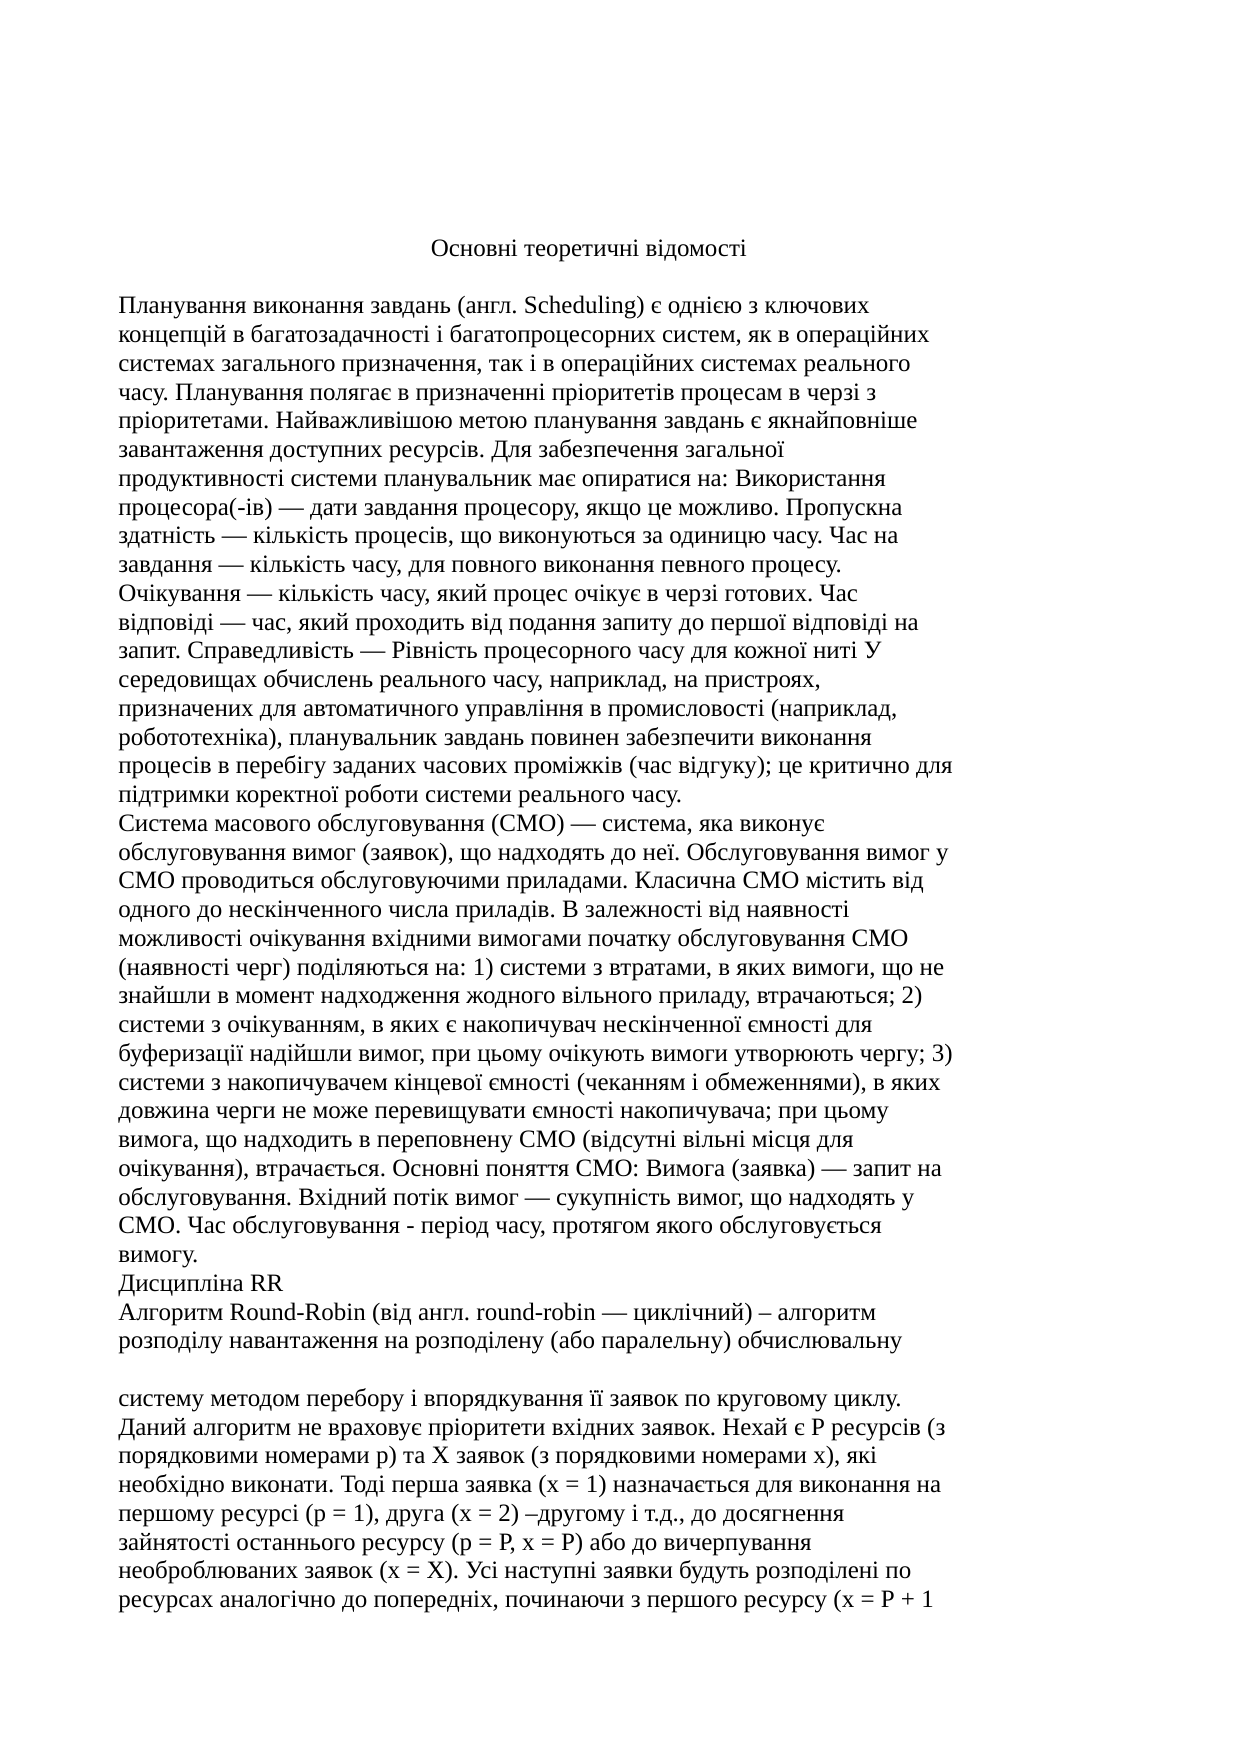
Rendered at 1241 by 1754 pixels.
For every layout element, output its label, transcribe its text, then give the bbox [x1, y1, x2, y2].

text системи з накопичувачем кінцевої ємності (чеканням і обмеженнями), в яких [118, 1067, 1122, 1096]
text СМО проводиться обслуговуючими приладами. Класична СМО містить від [118, 866, 1122, 894]
text можливості очікування вхідними вимогами початку обслуговування СМО [118, 923, 1122, 952]
text відповіді — час, який проходить від подання запиту до першої відповіді на [118, 607, 1122, 636]
text пріоритетами. Найважливішою метою планування завдань є якнайповніше [118, 406, 1122, 434]
text обслуговування вимог (заявок), що надходять до неї. Обслуговування вимог у [118, 837, 1122, 866]
text підтримки коректної роботи системи реального часу. [118, 779, 1122, 808]
text Очікування — кількість часу, який процес очікує в черзі готових. Час [118, 578, 1122, 607]
text Планування виконання завдань (англ. Scheduling) є однією з ключових [118, 291, 1122, 319]
text одного до нескінченного числа приладів. В залежності від наявності [118, 894, 1122, 923]
text системах загального призначення, так і в операційних системах реального [118, 348, 1122, 377]
text очікування), втрачається. Основні поняття СМО: Вимога (заявка) — запит на [118, 1153, 1122, 1182]
text порядковими номерами р) та X заявок (з порядковими номерами x), які [118, 1441, 1122, 1469]
text системи з очікуванням, в яких є накопичувач нескінченної ємності для [118, 1009, 1122, 1038]
text запит. Справедливість — Рівність процесорного часу для кожної ниті У [118, 636, 1122, 664]
text обслуговування. Вхідний потік вимог — сукупність вимог, що надходять у [118, 1182, 1122, 1211]
text робототехніка), планувальник завдань повинен забезпечити виконання [118, 722, 1122, 751]
text знайшли в момент надходження жодного вільного приладу, втрачаються; 2) [118, 981, 1122, 1009]
text вимогу. [118, 1239, 1122, 1268]
text розподілу навантаження на розподілену (або паралельну) обчислювальну [118, 1326, 1122, 1354]
text зайнятості останнього ресурсу (р = Р, х = Р) або до вичерпування [118, 1527, 1122, 1556]
text Алгоритм Round-Robin (від англ. round-robin — циклічний) – алгоритм [118, 1297, 1122, 1326]
text часу. Планування полягає в призначенні пріоритетів процесам в черзі з [118, 377, 1122, 406]
text необхідно виконати. Тоді перша заявка (x = 1) назначається для виконання на [118, 1469, 1122, 1498]
text Основні теоретичні відомості [118, 233, 1122, 262]
text завдання — кількість часу, для повного виконання певного процесу. [118, 549, 1122, 578]
text вимога, що надходить в переповнену СМО (відсутні вільні місця для [118, 1124, 1122, 1153]
text процесора(-ів) — дати завдання процесору, якщо це можливо. Пропускна [118, 492, 1122, 521]
text призначених для автоматичного управління в промисловості (наприклад, [118, 693, 1122, 722]
text ресурсах аналогічно до попередніх, починаючи з першого ресурсу (х = Р + 1 [118, 1584, 1122, 1613]
text довжина черги не може перевищувати ємності накопичувача; при цьому [118, 1096, 1122, 1124]
text Дисципліна RR [118, 1268, 1122, 1297]
text буферизації надійшли вимог, при цьому очікують вимоги утворюють чергу; 3) [118, 1038, 1122, 1067]
text концепцій в багатозадачності і багатопроцесорних систем, як в операційних [118, 319, 1122, 348]
text Система масового обслуговування (СМО) — система, яка виконує [118, 808, 1122, 837]
text систему методом перебору і впорядкування її заявок по круговому циклу. [118, 1383, 1122, 1412]
text завантаження доступних ресурсів. Для забезпечення загальної [118, 434, 1122, 463]
text продуктивності системи планувальник має опиратися на: Використання [118, 463, 1122, 492]
text СМО. Час обслуговування - період часу, протягом якого обслуговується [118, 1211, 1122, 1239]
text Даний алгоритм не враховує пріоритети вхідних заявок. Нехай є Р ресурсів (з [118, 1412, 1122, 1441]
text процесів в перебігу заданих часових проміжків (час відгуку); це критично для [118, 751, 1122, 779]
text першому ресурсі (р = 1), друга (х = 2) –другому і т.д., до досягнення [118, 1498, 1122, 1527]
text здатність — кількість процесів, що виконуються за одиницю часу. Час на [118, 521, 1122, 549]
text середовищах обчислень реального часу, наприклад, на пристроях, [118, 664, 1122, 693]
text необроблюваних заявок (х = Х). Усі наступні заявки будуть розподілені по [118, 1556, 1122, 1584]
text (наявності черг) поділяються на: 1) системи з втратами, в яких вимоги, що не [118, 952, 1122, 981]
